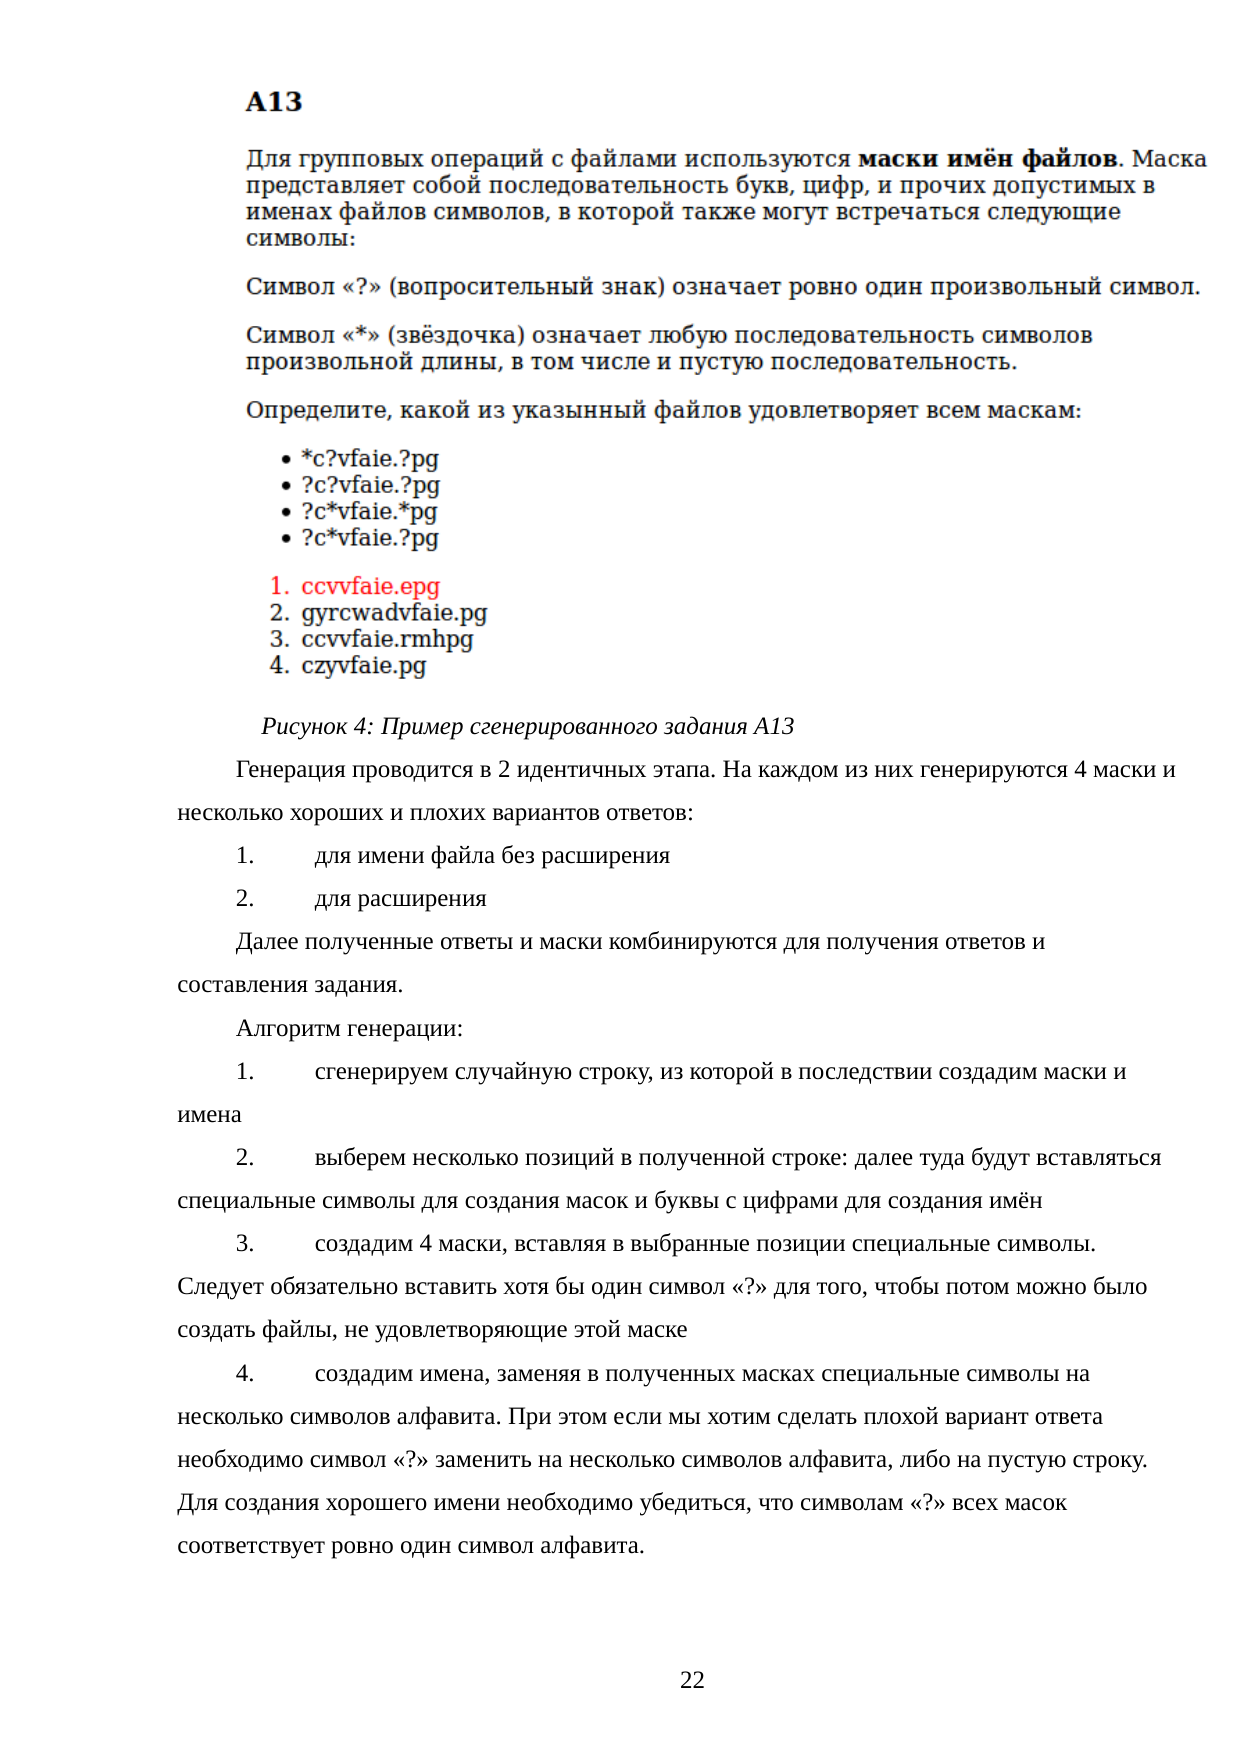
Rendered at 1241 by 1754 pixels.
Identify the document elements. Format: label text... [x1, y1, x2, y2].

list создадим 4 маски, вставляя в выбранные позиции специальные символы. Следует обязательно вставить хотя бы один символ «?» для того, чтобы потом можно было создать файлы, не удовлетворяющие этой маске [177, 1228, 1182, 1343]
text Рисунок 4: Пример сгенерированного задания A13 [236, 697, 1239, 739]
list выберем несколько позиций в полученной строке: далее туда будут вставляться специальные символы для создания масок и буквы с цифрами для создания имён [177, 1142, 1182, 1214]
list для имени файла без расширения [177, 840, 1182, 869]
list сгенерируем случайную строку, из которой в последствии создадим маски и имена [177, 1056, 1182, 1128]
text Алгоритм генерации: [177, 1013, 1182, 1041]
list для расширения [177, 883, 1182, 912]
text Далее полученные ответы и маски комбинируются для получения ответов и составления задания. [177, 926, 1182, 998]
text Генерация проводится в 2 идентичных этапа. На каждом из них генерируются 4 маски и несколько хороших и плохих вариантов ответов: [177, 754, 1182, 826]
picture [235, 71, 1240, 697]
list создадим имена, заменяя в полученных масках специальные символы на несколько символов алфавита. При этом если мы хотим сделать плохой вариант ответа необходимо символ «?» заменить на несколько символов алфавита, либо на пустую строку. Для создания хорошего имени необходимо убедиться, что символам «?» всех масок соответствует ровно один символ алфавита. [177, 1358, 1182, 1559]
